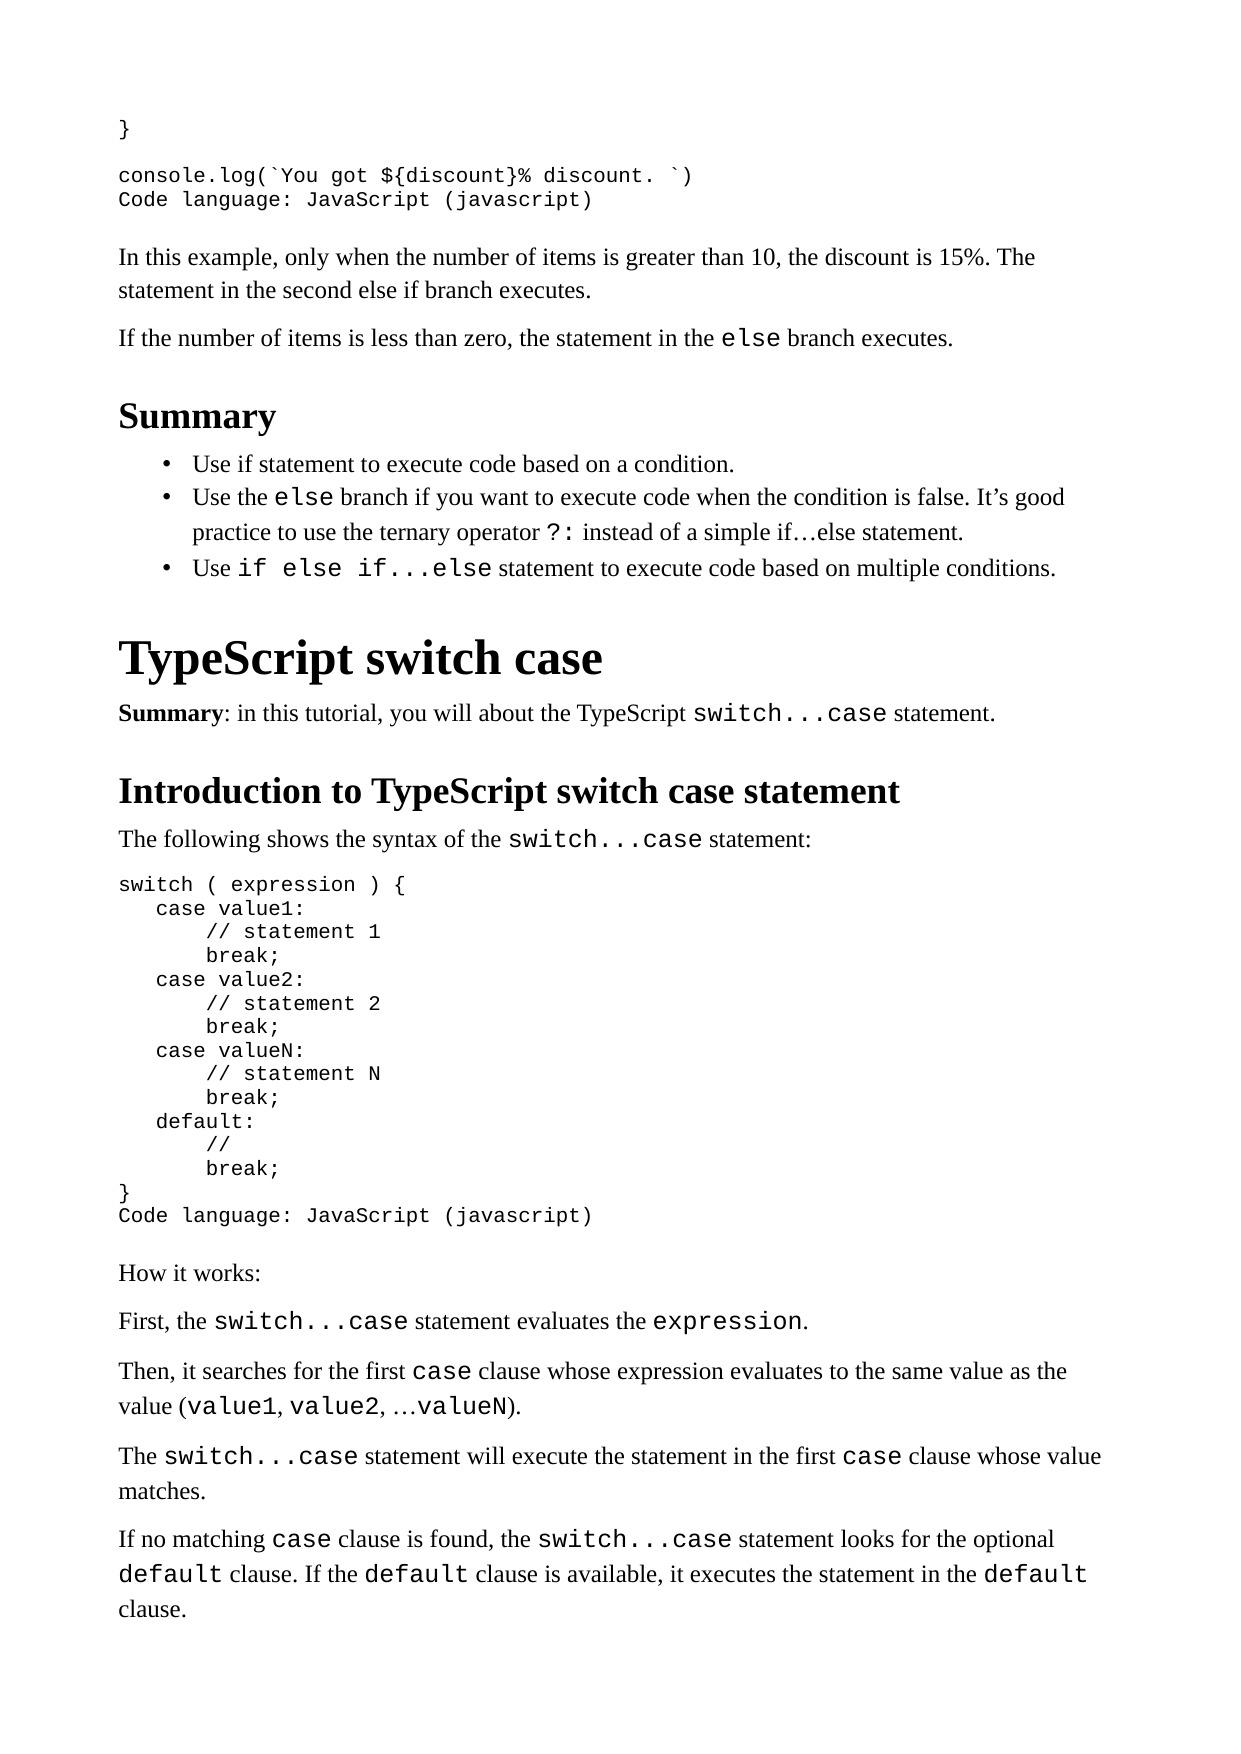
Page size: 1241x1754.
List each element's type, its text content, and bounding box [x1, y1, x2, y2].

subtitle Summary [118, 394, 1122, 437]
list Use if statement to execute code based on a condition. [162, 449, 1122, 478]
text case valueN: [118, 1040, 1122, 1063]
text case value2: [118, 969, 1122, 992]
text // statement N [118, 1063, 1122, 1087]
text If no matching case clause is found, the switch...case statement looks for the optional default clause. If the default clause is available, it executes the statement in the default clause. [118, 1524, 1122, 1623]
text // statement 2 [118, 992, 1122, 1016]
text The switch...case statement will execute the statement in the first case clause whose value matches. [118, 1441, 1122, 1505]
text Code language: JavaScript (javascript) [118, 189, 1122, 213]
text In this example, only when the number of items is greater than 10, the discount is 15%. The statement in the second else if branch executes. [118, 242, 1122, 304]
text } [118, 118, 1122, 142]
text First, the switch...case statement evaluates the expression. [118, 1306, 1122, 1337]
text Code language: JavaScript (javascript) [118, 1205, 1122, 1229]
text } [118, 1182, 1122, 1205]
text Summary: in this tutorial, you will about the TypeScript switch...case statement. [118, 698, 1122, 729]
text break; [118, 1087, 1122, 1111]
text break; [118, 1158, 1122, 1182]
text The following shows the syntax of the switch...case statement: [118, 824, 1122, 855]
text How it works: [118, 1258, 1122, 1287]
text switch ( expression ) { [118, 874, 1122, 898]
text // statement 1 [118, 922, 1122, 945]
text console.log(`You got ${discount}% discount. `) [118, 165, 1122, 189]
subtitle TypeScript switch case [118, 628, 1122, 685]
text // [118, 1134, 1122, 1158]
list Use the else branch if you want to execute code when the condition is false. It’s good practice to use the ternary operator ?: instead of a simple if…else statement. [162, 482, 1122, 548]
text case value1: [118, 898, 1122, 922]
subtitle Introduction to TypeScript switch case statement [118, 769, 1122, 812]
text break; [118, 945, 1122, 969]
text break; [118, 1016, 1122, 1040]
text default: [118, 1111, 1122, 1134]
text Then, it searches for the first case clause whose expression evaluates to the same value as the value (value1, value2, …valueN). [118, 1356, 1122, 1422]
list Use if else if...else statement to execute code based on multiple conditions. [162, 553, 1122, 584]
text If the number of items is less than zero, the statement in the else branch executes. [118, 323, 1122, 354]
